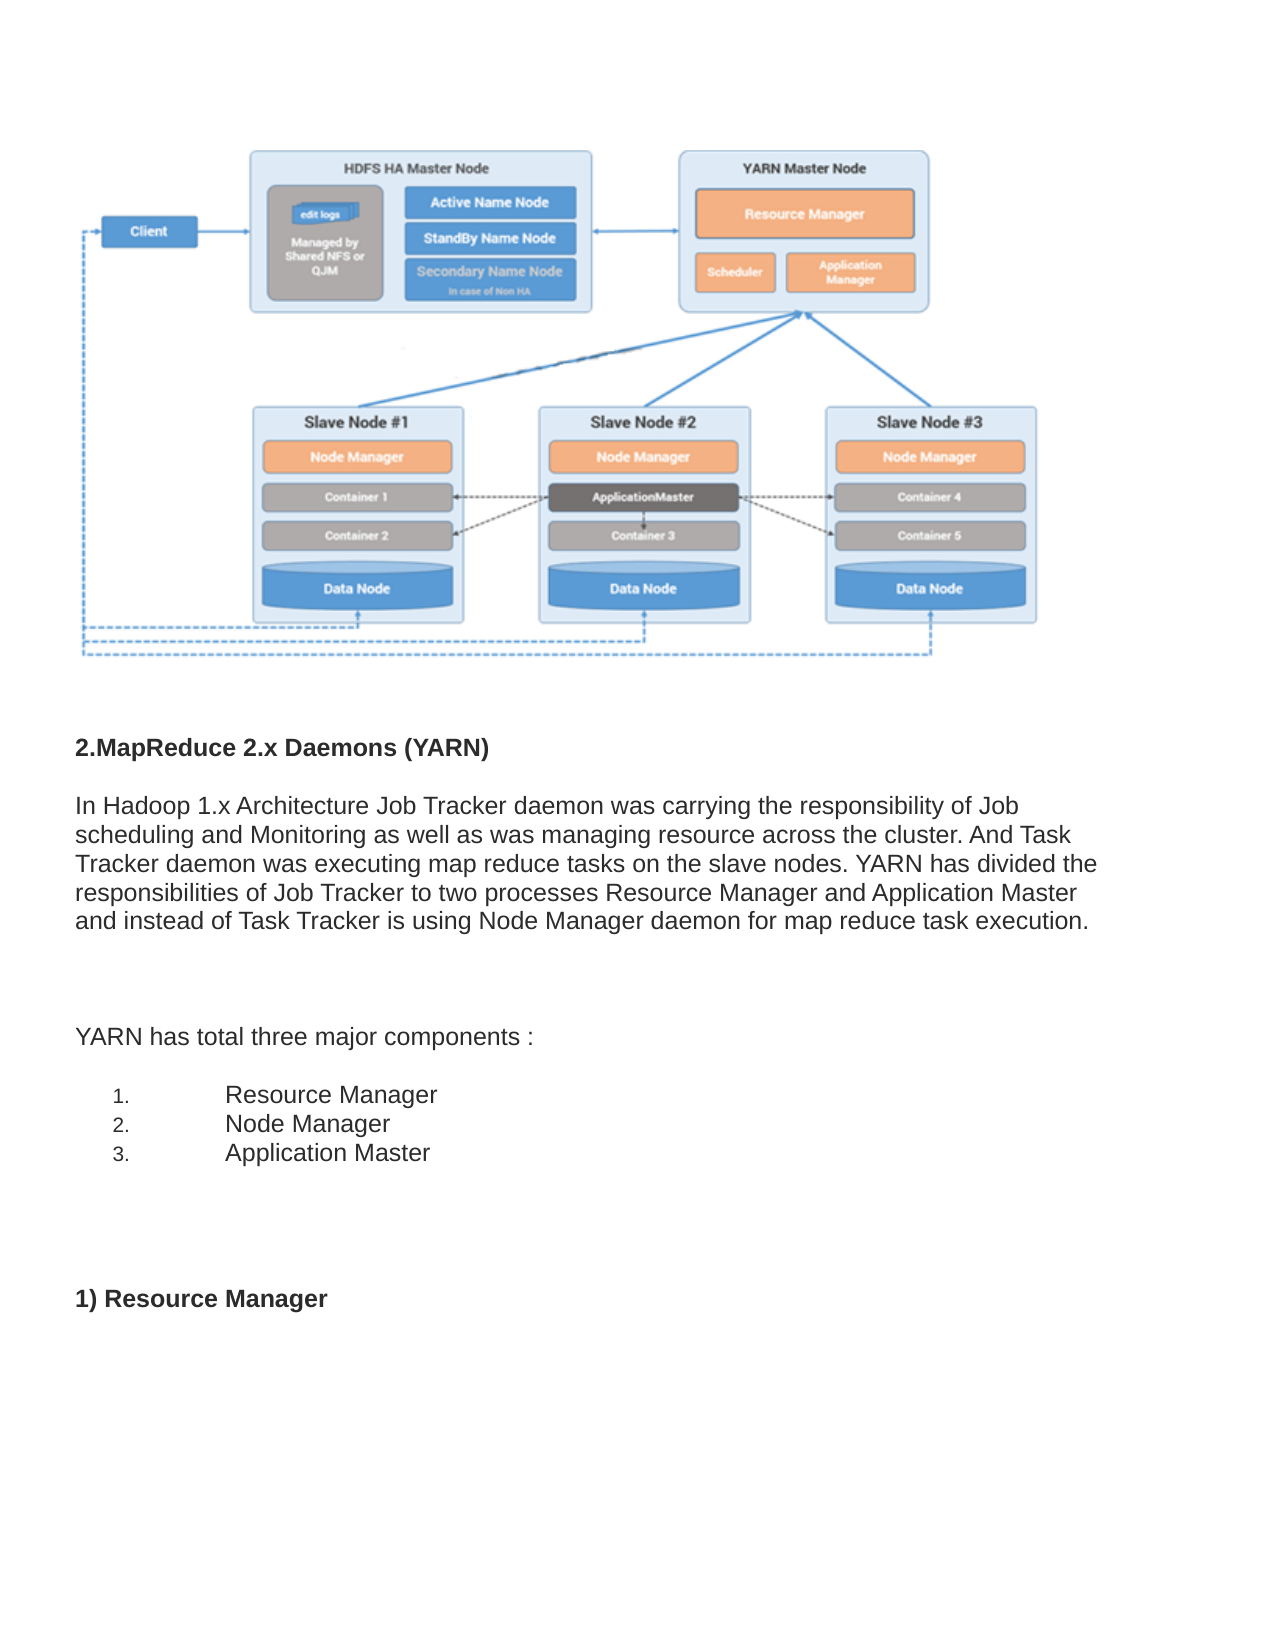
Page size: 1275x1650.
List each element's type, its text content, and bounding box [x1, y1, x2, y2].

subtitle 2.MapReduce 2.x Daemons (YARN) [75, 733, 1125, 762]
text In Hadoop 1.x Architecture Job Tracker daemon was carrying the responsibility of Job scheduling and Monitoring as well as was managing resource across the cluster. And Task Tracker daemon was executing map reduce tasks on the slave nodes. YARN has divided the responsibilities of Job Tracker to two processes Resource Manager and Application Master and instead of Task Tracker is using Node Manager daemon for map reduce task execution. [75, 791, 1125, 935]
list Node Manager [112, 1109, 1125, 1137]
text 1) Resource Manager [75, 1284, 1125, 1313]
list Resource Manager [112, 1080, 1125, 1109]
list Application Master [112, 1137, 1125, 1166]
text YARN has total three major components : [75, 1022, 1125, 1051]
picture [75, 150, 1051, 659]
